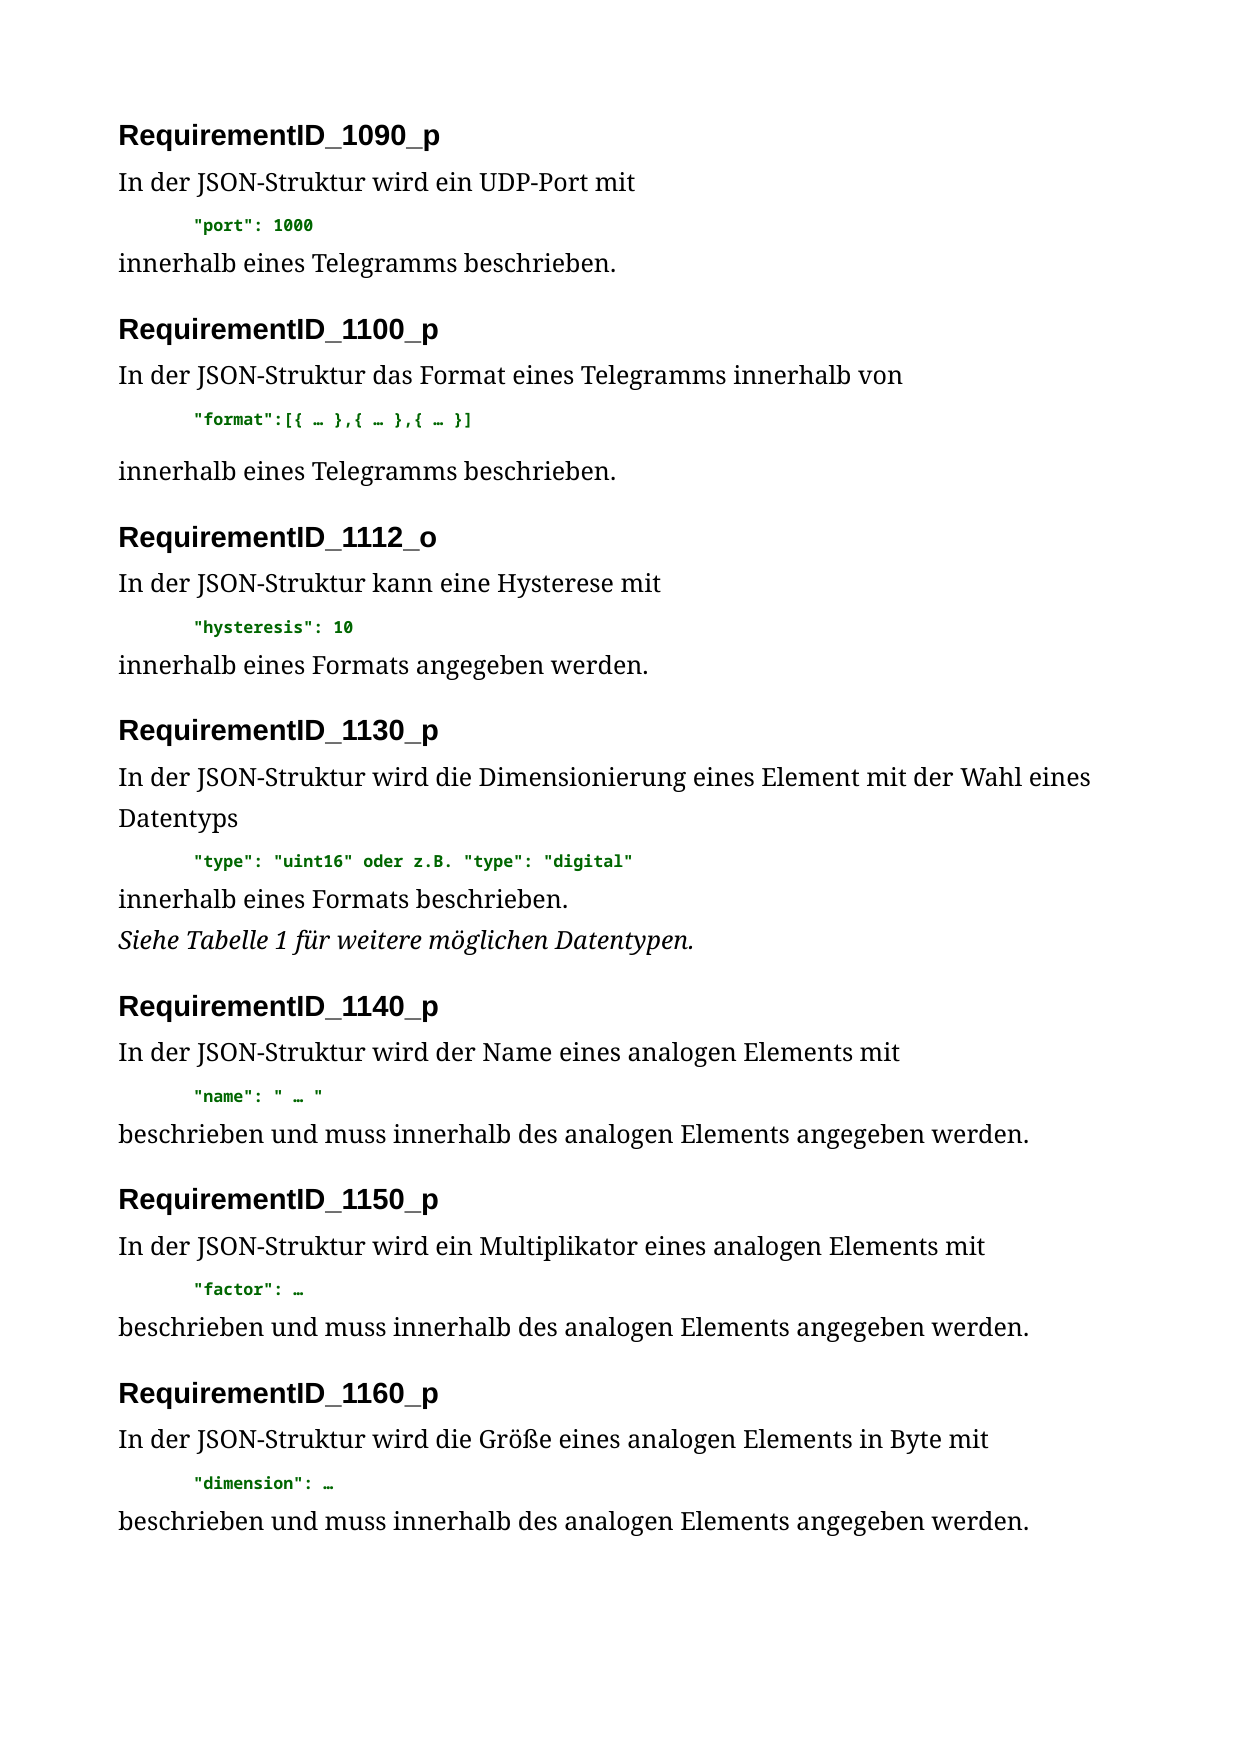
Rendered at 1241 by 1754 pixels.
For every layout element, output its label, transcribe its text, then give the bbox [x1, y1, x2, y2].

subtitle RequirementID_1100_p [118, 312, 1122, 345]
subtitle RequirementID_1112_o [118, 520, 1122, 553]
text In der JSON-Struktur wird der Name eines analogen Elements mit "name": " … " beschrieben und muss innerhalb des analogen Elements angegeben werden. [118, 1034, 1122, 1150]
text In der JSON-Struktur wird ein Multiplikator eines analogen Elements mit "factor": … beschrieben und muss innerhalb des analogen Elements angegeben werden. [118, 1228, 1122, 1344]
text In der JSON-Struktur kann eine Hysterese mit "hysteresis": 10 innerhalb eines Formats angegeben werden. [118, 566, 1122, 682]
text innerhalb eines Telegramms beschrieben. [118, 454, 1122, 488]
subtitle RequirementID_1130_p [118, 713, 1122, 747]
subtitle RequirementID_1140_p [118, 988, 1122, 1022]
text In der JSON-Struktur das Format eines Telegramms innerhalb von "format":[{ … },{ … },{ … }] [118, 358, 1122, 433]
subtitle RequirementID_1150_p [118, 1182, 1122, 1216]
text In der JSON-Struktur wird ein UDP-Port mit "port": 1000 innerhalb eines Telegramms beschrieben. [118, 164, 1122, 280]
subtitle RequirementID_1160_p [118, 1376, 1122, 1409]
text In der JSON-Struktur wird die Dimensionierung eines Element mit der Wahl eines Datentyps "type": "uint16" oder z.B. "type": "digital" innerhalb eines Formats beschrieben. Siehe Tabelle 1 für weitere möglichen Datentypen. [118, 759, 1122, 957]
text In der JSON-Struktur wird die Größe eines analogen Elements in Byte mit "dimension": … beschrieben und muss innerhalb des analogen Elements angegeben werden. [118, 1422, 1122, 1537]
subtitle RequirementID_1090_p [118, 118, 1122, 152]
